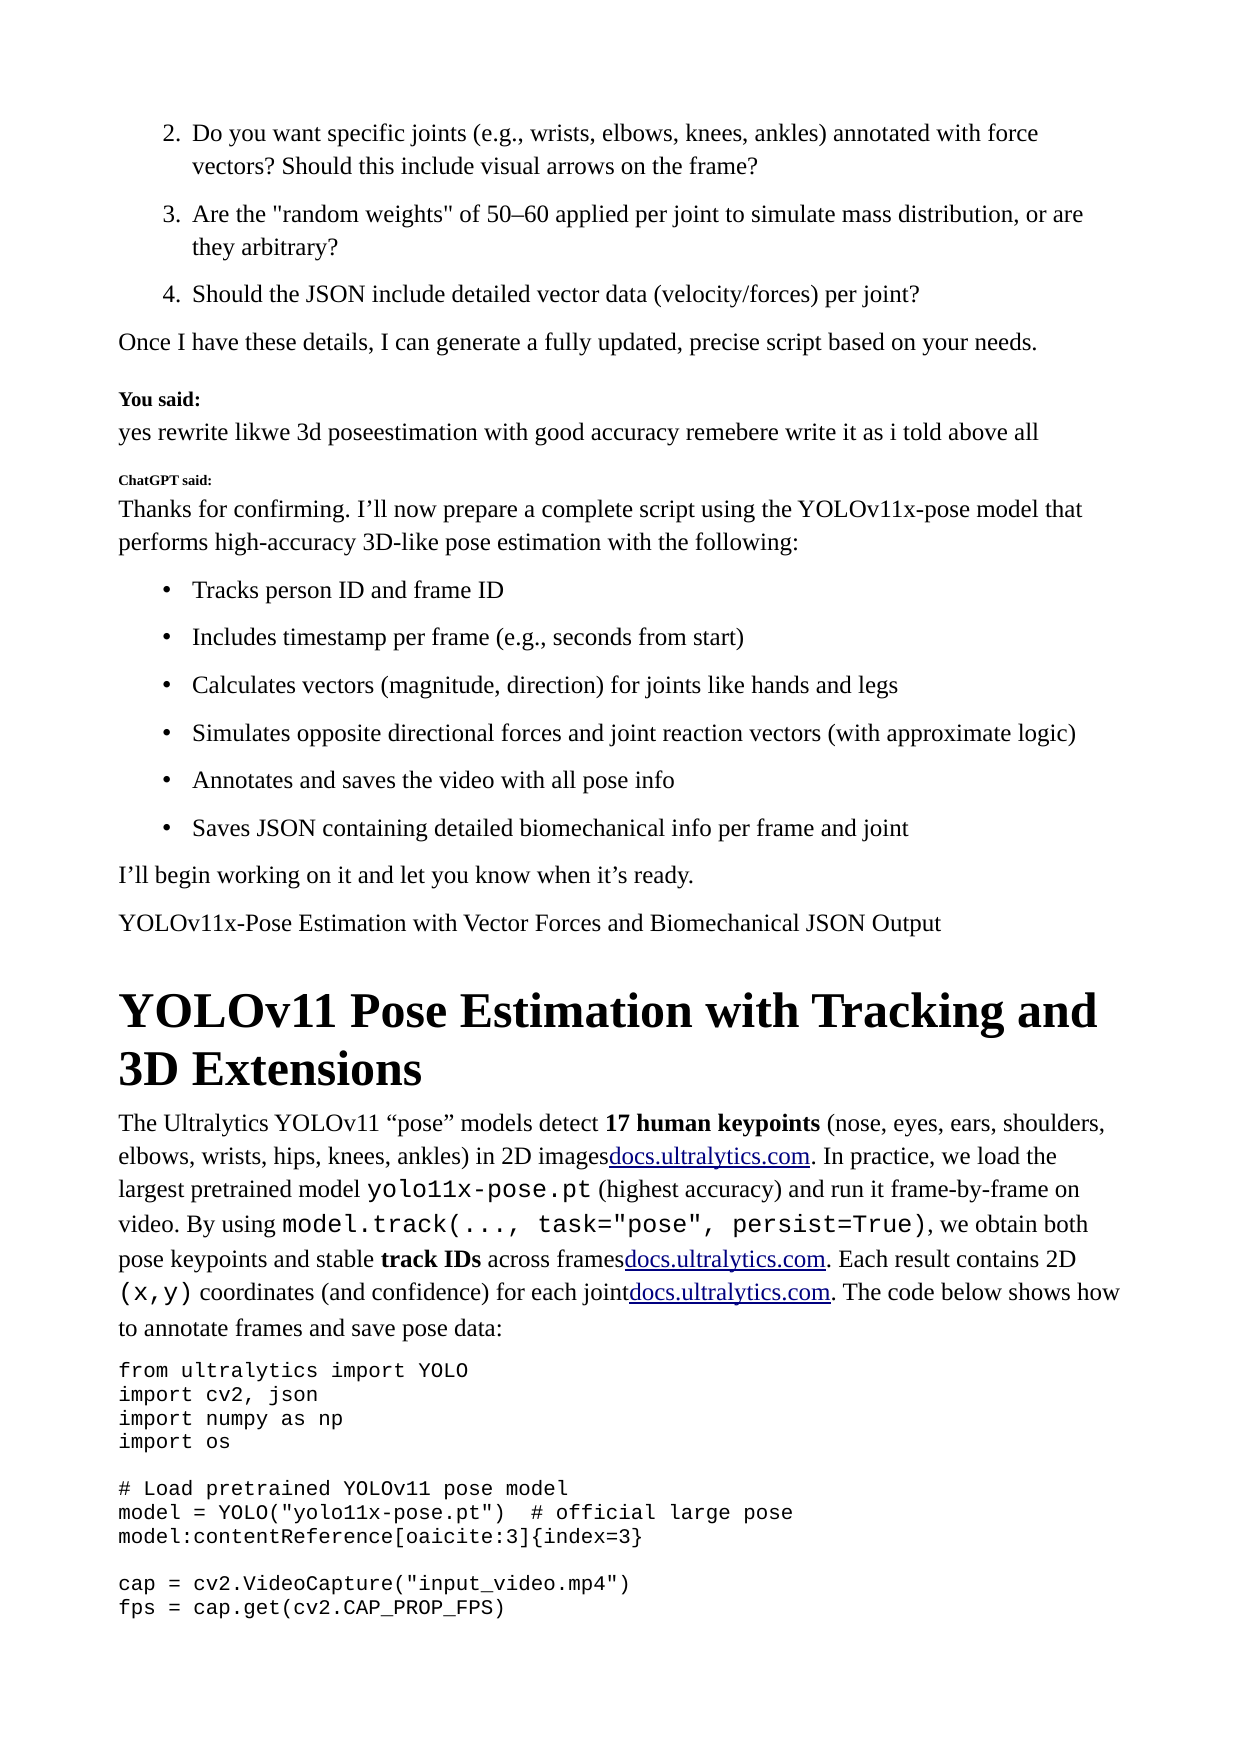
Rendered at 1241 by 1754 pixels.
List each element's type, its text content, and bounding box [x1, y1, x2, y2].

text cap = cv2.VideoCapture("input_video.mp4") [118, 1573, 1122, 1597]
text import cv2, json [118, 1384, 1122, 1407]
text The Ultralytics YOLOv11 “pose” models detect 17 human keypoints (nose, eyes, ears, shoulders, elbows, wrists, hips, knees, ankles) in 2D imagesdocs.ultralytics.com. In practice, we load the largest pretrained model yolo11x-pose.pt (highest accuracy) and run it frame-by-frame on video. By using model.track(..., task="pose", persist=True), we obtain both pose keypoints and stable track IDs across framesdocs.ultralytics.com. Each result contains 2D (x,y) coordinates (and confidence) for each jointdocs.ultralytics.com. The code below shows how to annotate frames and save pose data: [118, 1108, 1122, 1341]
list Saves JSON containing detailed biomechanical info per frame and joint [162, 813, 1122, 842]
text import os [118, 1431, 1122, 1455]
list Includes timestamp per frame (e.g., seconds from start) [162, 622, 1122, 651]
text yes rewrite likwe 3d poseestimation with good accuracy remebere write it as i told above all [118, 417, 1122, 446]
text Once I have these details, I can generate a fully updated, precise script based on your needs. [118, 327, 1122, 356]
list Simulates opposite directional forces and joint reaction vectors (with approximate logic) [162, 718, 1122, 746]
subtitle You said: [118, 387, 1122, 411]
text import numpy as np [118, 1407, 1122, 1431]
text I’ll begin working on it and let you know when it’s ready. [118, 861, 1122, 889]
list Should the JSON include detailed vector data (velocity/forces) per joint? [162, 279, 1122, 308]
text # Load pretrained YOLOv11 pose model [118, 1478, 1122, 1502]
list Do you want specific joints (e.g., wrists, elbows, knees, ankles) annotated with force vectors? Should this include visual arrows on the frame? [162, 118, 1122, 180]
list Tracks person ID and frame ID [162, 575, 1122, 604]
text YOLOv11x-Pose Estimation with Vector Forces and Biomechanical JSON Output [118, 908, 1122, 937]
text fps = cap.get(cv2.CAP_PROP_FPS) [118, 1597, 1122, 1620]
text model = YOLO("yolo11x-pose.pt") # official large pose model:contentReference[oaicite:3]{index=3} [118, 1502, 1122, 1549]
subtitle ChatGPT said: [118, 471, 1122, 488]
list Annotates and saves the video with all pose info [162, 765, 1122, 794]
list Are the "random weights" of 50–60 applied per joint to simulate mass distribution, or are they arbitrary? [162, 199, 1122, 261]
list Calculates vectors (magnitude, direction) for joints like hands and legs [162, 670, 1122, 699]
text from ultralytics import YOLO [118, 1360, 1122, 1384]
text Thanks for confirming. I’ll now prepare a complete script using the YOLOv11x-pose model that performs high-accuracy 3D-like pose estimation with the following: [118, 494, 1122, 556]
subtitle YOLOv11 Pose Estimation with Tracking and 3D Extensions [118, 981, 1122, 1096]
